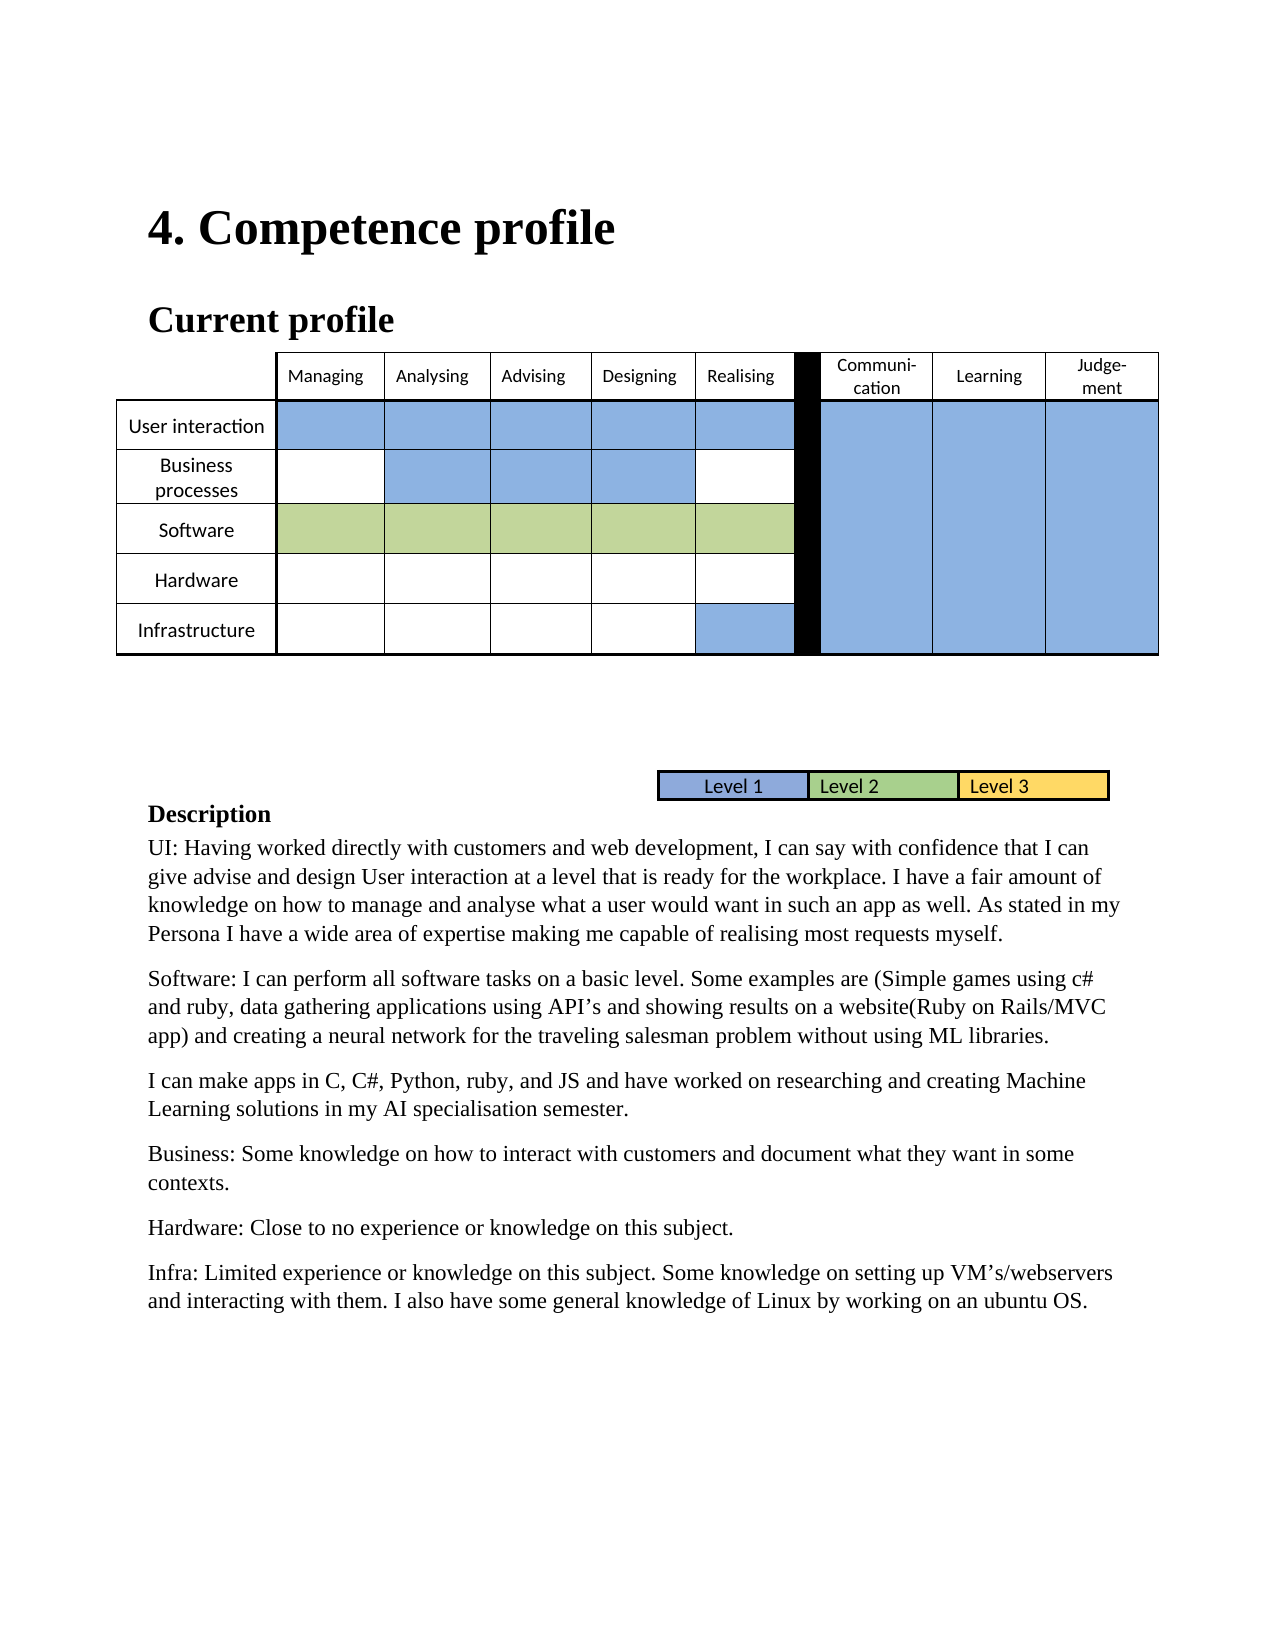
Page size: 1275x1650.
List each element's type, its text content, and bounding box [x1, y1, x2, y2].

text Hardware: Close to no experience or knowledge on this subject. [148, 1214, 1127, 1240]
table_cell [385, 504, 490, 553]
table_cell [592, 554, 695, 603]
table_header Level 3 [960, 773, 1107, 798]
table_cell [795, 402, 820, 449]
table_cell [491, 604, 591, 653]
table_cell [278, 554, 384, 603]
text I can make apps in C, C#, Python, ruby, and JS and have worked on researching and creating Machine Learning solutions in my AI specialisation semester. [148, 1067, 1127, 1122]
table_cell [592, 402, 695, 449]
table_cell [696, 504, 794, 553]
table_cell [491, 504, 591, 553]
table_cell [696, 554, 794, 603]
table_cell [385, 554, 490, 603]
table_header Advising [491, 353, 591, 399]
table_cell [278, 604, 384, 653]
table_cell [592, 450, 695, 503]
text UI: Having worked directly with customers and web development, I can say with confidence that I can give advise and design User interaction at a level that is ready for the workplace. I have a fair amount of knowledge on how to manage and analyse what a user would want in such an app as well. As stated in my Persona I have a wide area of expertise making me capable of realising most requests myself. [148, 834, 1127, 946]
table_cell [592, 604, 695, 653]
text Infra: Limited experience or knowledge on this subject. Some knowledge on setting up VM’s/webservers and interacting with them. I also have some general knowledge of Linux by working on an ubuntu OS. [148, 1259, 1127, 1314]
subtitle Current profile [148, 297, 1127, 340]
table_cell [278, 402, 384, 449]
table_cell [278, 504, 384, 553]
table_cell [821, 402, 932, 653]
table_cell [385, 604, 490, 653]
table_cell [491, 402, 591, 449]
table_cell [696, 402, 794, 449]
table_cell [696, 604, 794, 653]
table_cell Business processes [117, 450, 275, 503]
table_header Analysing [385, 353, 490, 399]
text Software: I can perform all software tasks on a basic level. Some examples are (Simple games using c# and ruby, data gathering applications using API’s and showing results on a website(Ruby on Rails/MVC app) and creating a neural network for the traveling salesman problem without using ML libraries. [148, 965, 1127, 1048]
table_cell [592, 504, 695, 553]
table_cell [933, 402, 1045, 653]
table_header Managing [278, 353, 384, 399]
subtitle 4. Competence profile [148, 198, 1127, 255]
table_cell [385, 402, 490, 449]
table_header [116, 352, 275, 399]
table_cell [795, 604, 820, 653]
table_header Level 1 [660, 773, 807, 798]
table_cell [795, 504, 820, 553]
table_cell User interaction [117, 401, 275, 449]
table_cell Software [117, 504, 275, 553]
table_header Communi-cation [821, 353, 932, 399]
table_cell [491, 450, 591, 503]
table_cell [1046, 402, 1158, 653]
subtitle Description [148, 799, 1127, 828]
text Business: Some knowledge on how to interact with customers and document what they want in some contexts. [148, 1140, 1127, 1195]
table_cell Infrastructure [117, 604, 275, 653]
table_cell [385, 450, 490, 503]
table_header Judge- ment [1046, 353, 1158, 399]
table_header Realising [696, 353, 794, 399]
table_header Learning [933, 353, 1045, 399]
table_cell [278, 450, 384, 503]
table_header Level 2 [810, 773, 957, 798]
table_cell [795, 450, 820, 503]
table_header [795, 353, 820, 399]
table_header Designing [592, 353, 695, 399]
table_cell [696, 450, 794, 503]
table_cell [491, 554, 591, 603]
table_cell [795, 554, 820, 603]
table_cell Hardware [117, 554, 275, 603]
